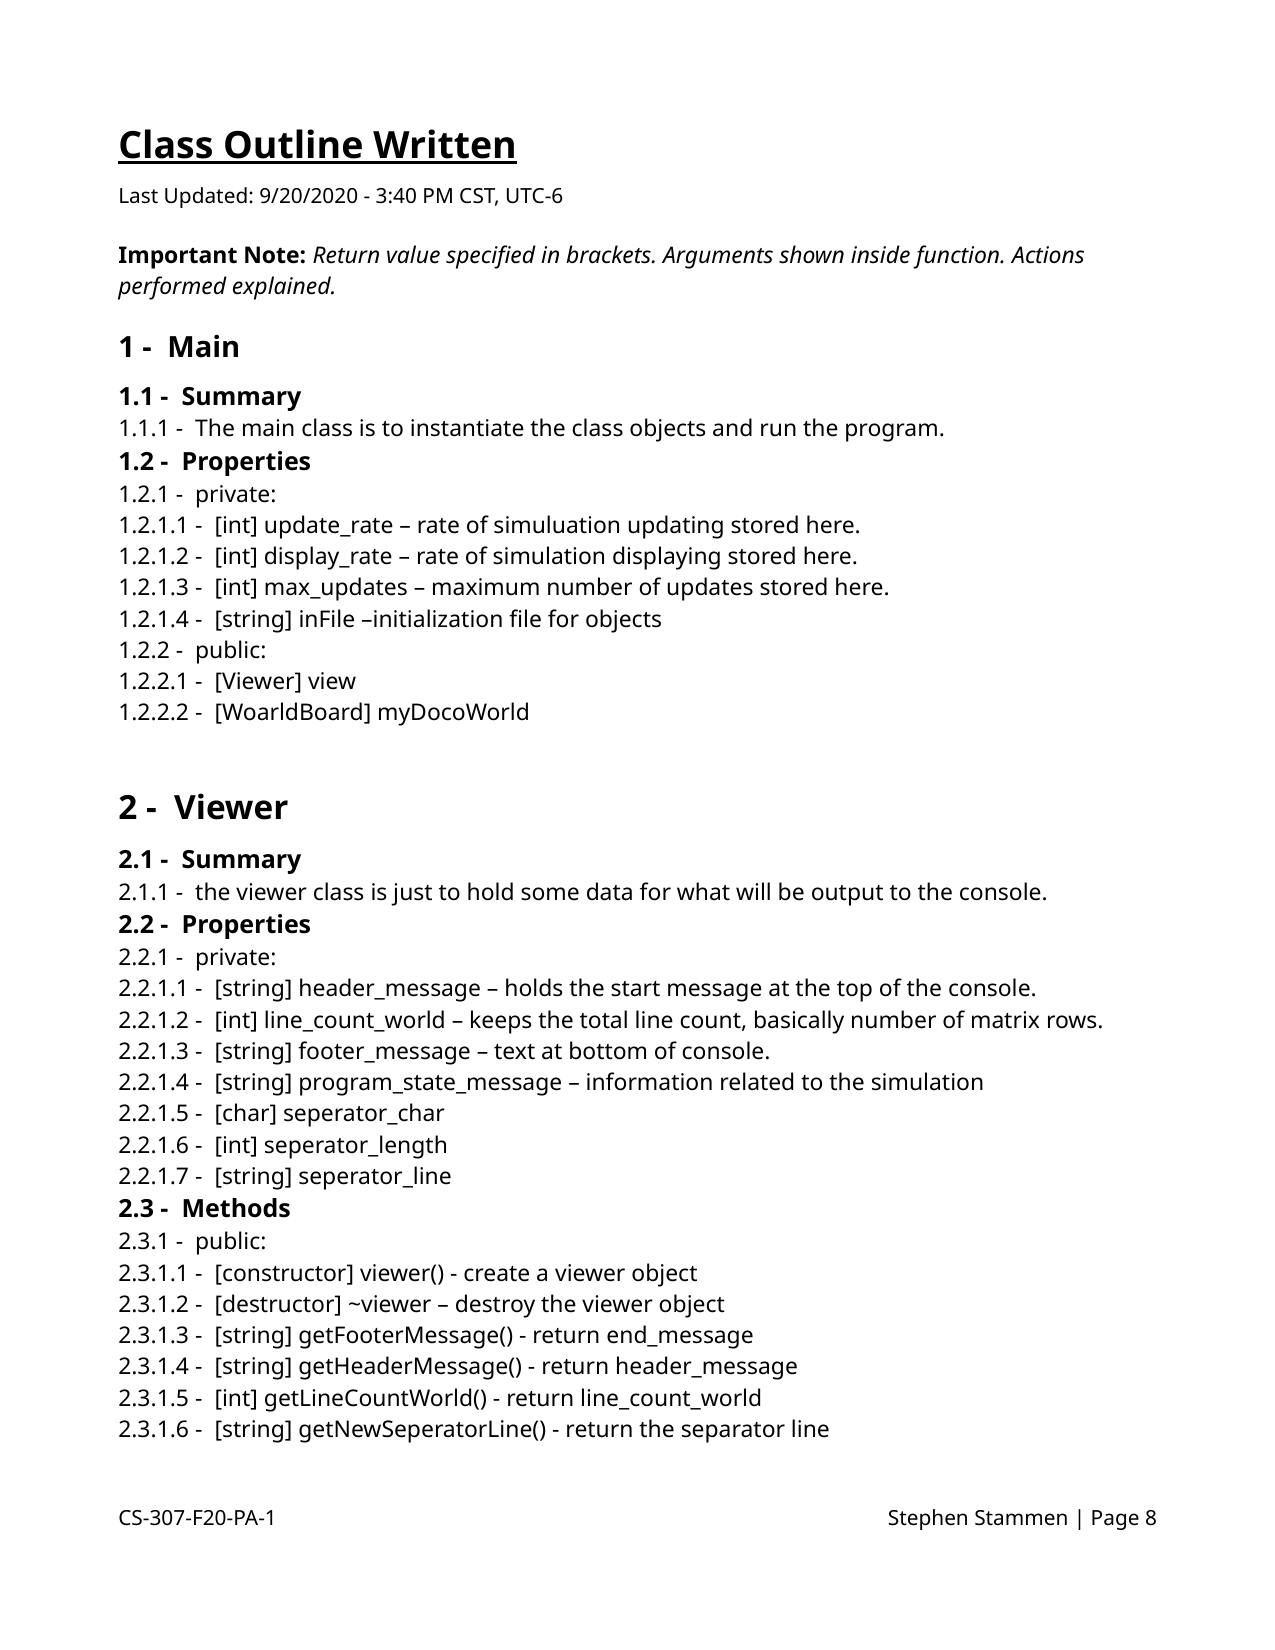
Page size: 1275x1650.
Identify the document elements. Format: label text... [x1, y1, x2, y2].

list [int] seperator_length [118, 1129, 1157, 1160]
list [string] inFile –initialization file for objects [118, 603, 1157, 634]
list [int] update_rate – rate of simuluation updating stored here. [118, 509, 1157, 540]
subtitle Viewer [118, 784, 1157, 829]
text Last Updated: 9/20/2020 - 3:40 PM CST, UTC-6 [118, 182, 1157, 210]
list [int] getLineCountWorld() - return line_count_world [118, 1381, 1157, 1413]
list Methods [118, 1191, 1157, 1225]
subtitle Class Outline Written [118, 118, 1157, 169]
list the viewer class is just to hold some data for what will be output to the console. [118, 876, 1157, 907]
list [int] display_rate – rate of simulation displaying stored here. [118, 540, 1157, 571]
list [string] getNewSeperatorLine() - return the separator line [118, 1413, 1157, 1444]
list [string] header_message – holds the start message at the top of the console. [118, 972, 1157, 1004]
list Properties [118, 443, 1157, 478]
list private: [118, 941, 1157, 972]
list [char] seperator_char [118, 1097, 1157, 1129]
list [string] program_state_message – information related to the simulation [118, 1066, 1157, 1097]
list Properties [118, 907, 1157, 941]
list private: [118, 478, 1157, 509]
text Important Note: Return value specified in brackets. Arguments shown inside function. Actions performed explained. [118, 238, 1157, 301]
list [string] getHeaderMessage() - return header_message [118, 1350, 1157, 1381]
list [Viewer] view [118, 665, 1157, 696]
list [string] getFooterMessage() - return end_message [118, 1319, 1157, 1350]
list [int] max_updates – maximum number of updates stored here. [118, 571, 1157, 603]
list [string] footer_message – text at bottom of console. [118, 1035, 1157, 1066]
list [string] seperator_line [118, 1160, 1157, 1191]
list [destructor] ~viewer – destroy the viewer object [118, 1288, 1157, 1319]
subtitle Main [118, 326, 1157, 366]
list [WoarldBoard] myDocoWorld [118, 696, 1157, 728]
list [int] line_count_world – keeps the total line count, basically number of matrix rows. [118, 1004, 1157, 1035]
list Summary [118, 378, 1157, 412]
list [constructor] viewer() - create a viewer object [118, 1256, 1157, 1288]
list The main class is to instantiate the class objects and run the program. [118, 412, 1157, 443]
list public: [118, 634, 1157, 665]
list public: [118, 1225, 1157, 1256]
list Summary [118, 842, 1157, 876]
